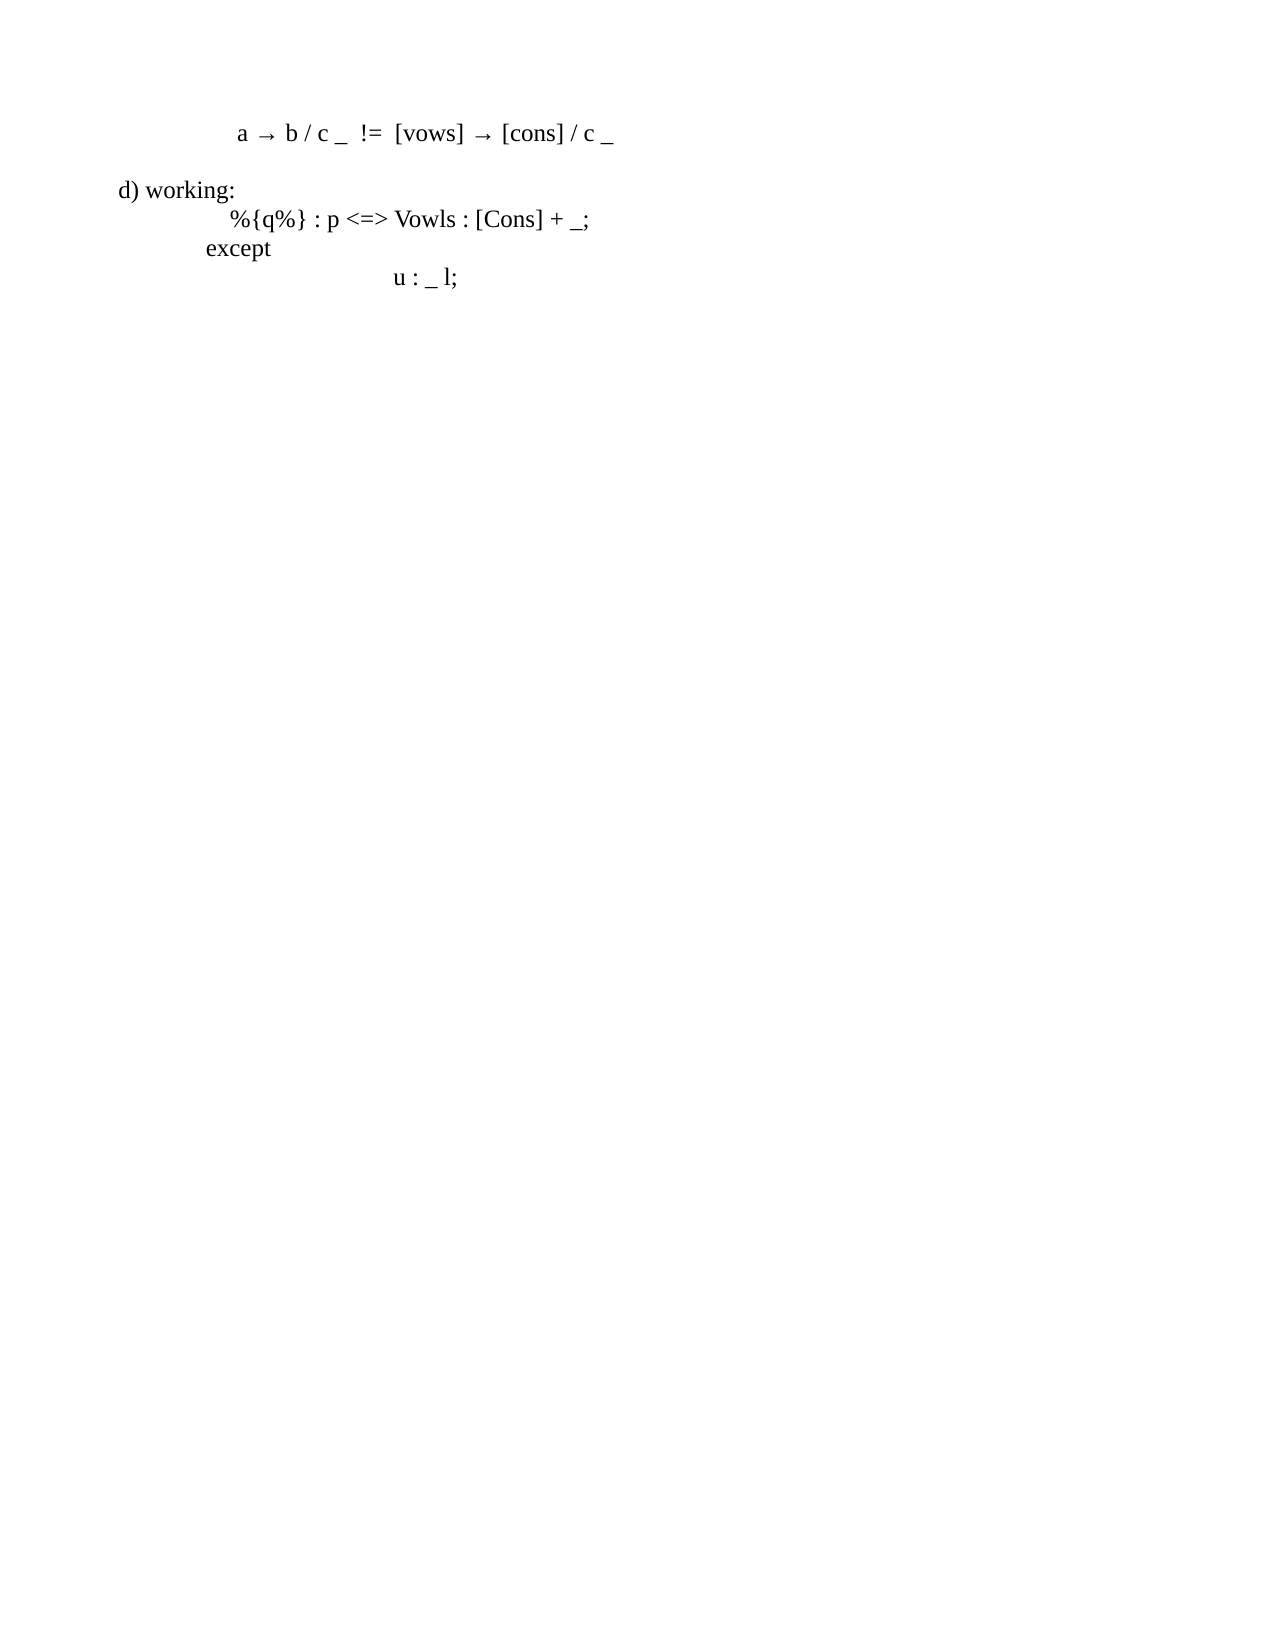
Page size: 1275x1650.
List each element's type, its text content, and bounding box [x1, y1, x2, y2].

text a → b / c _ != [vows] → [cons] / c _ [118, 118, 1157, 147]
text except [118, 233, 1157, 262]
text d) working: [118, 176, 1157, 204]
text %{q%} : p <=> Vowls : [Cons] + _; [118, 204, 1157, 233]
text u : _ l; [118, 262, 1157, 291]
